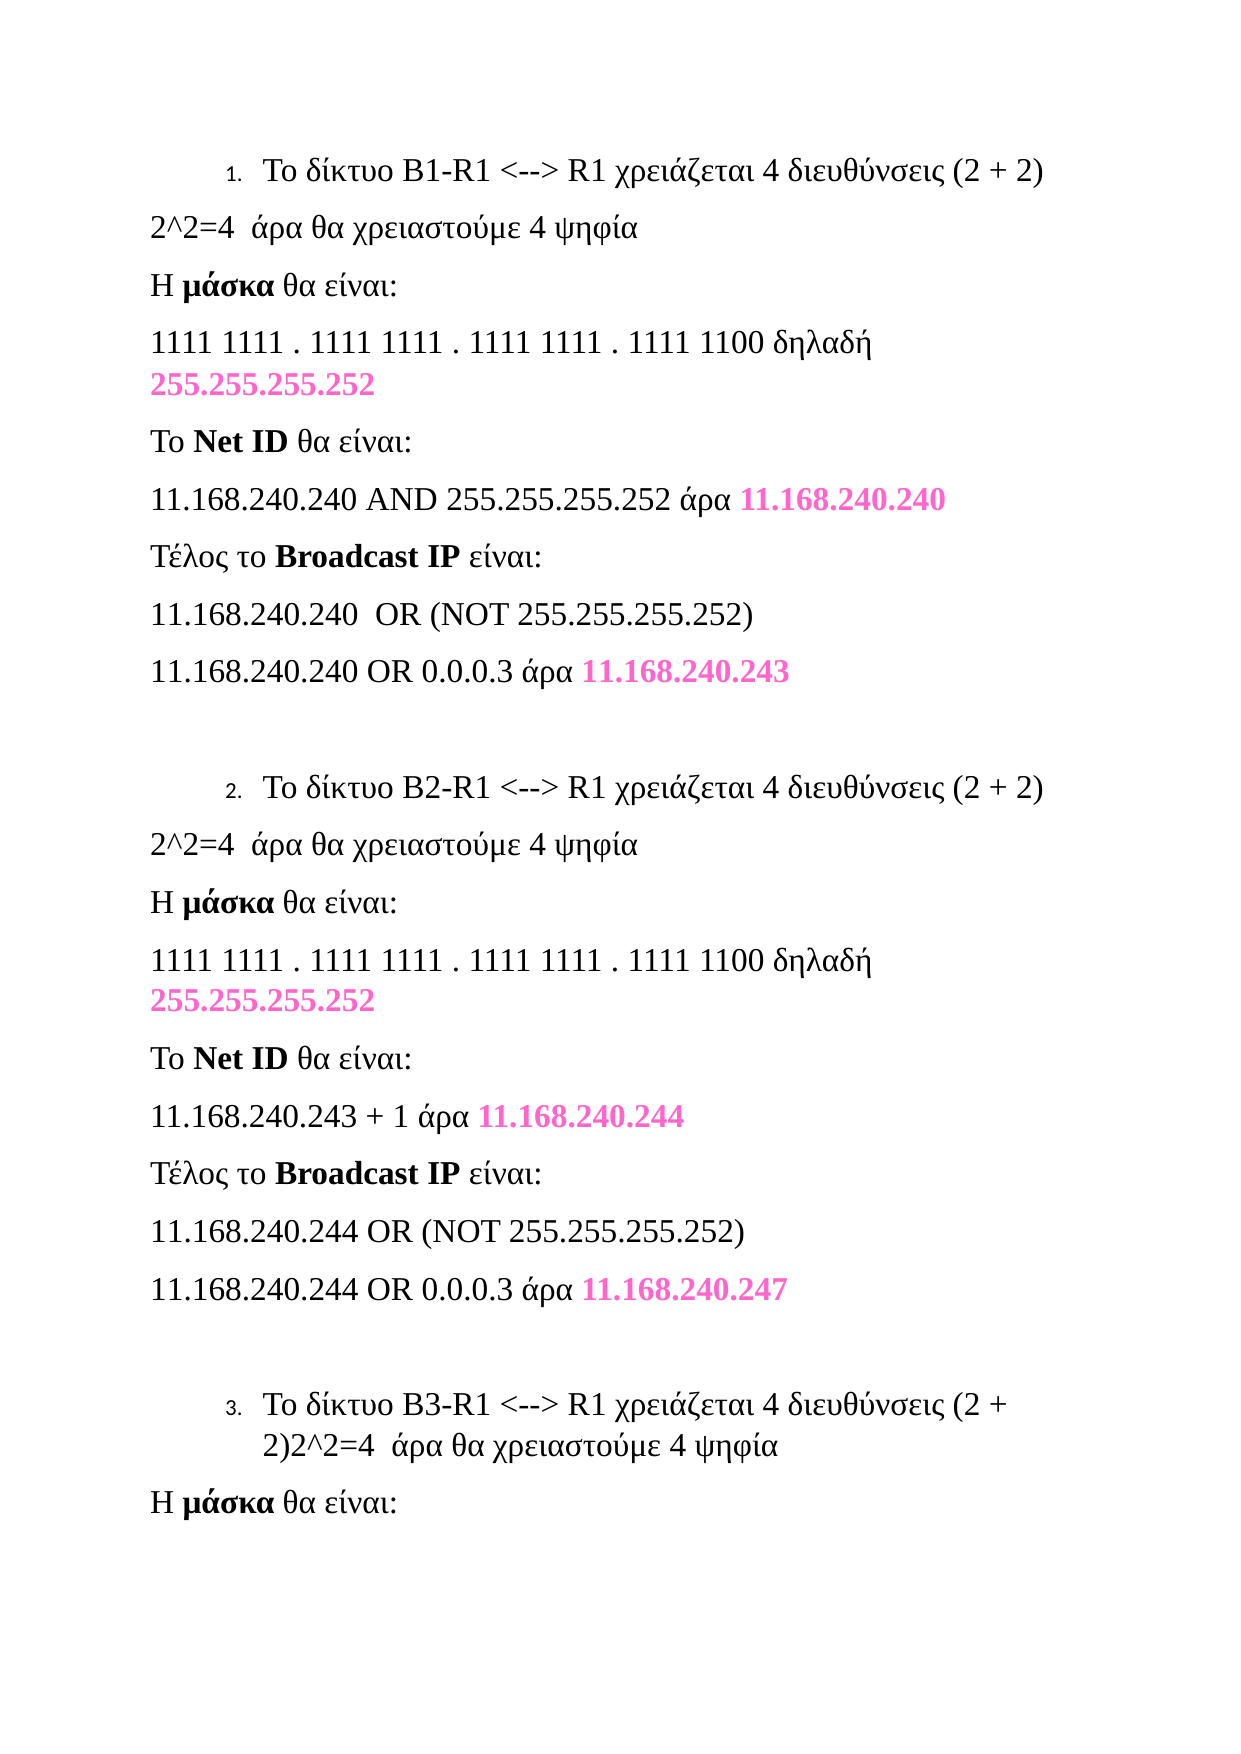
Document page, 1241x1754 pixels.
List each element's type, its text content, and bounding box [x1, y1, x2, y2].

text 11.168.240.240 OR 0.0.0.3 άρα 11.168.240.243 [150, 652, 1090, 690]
list Το δίκτυο B3-R1 <--> R1 χρειάζεται 4 διευθύνσεις (2 + 2)2^2=4 άρα θα χρειαστούμε 4 ψηφία [225, 1384, 1090, 1463]
list Το δίκτυο B1-R1 <--> R1 χρειάζεται 4 διευθύνσεις (2 + 2) [225, 150, 1090, 188]
text 2^2=4 άρα θα χρειαστούμε 4 ψηφία [150, 208, 1090, 246]
text Τέλος το Broadcast IP είναι: [150, 537, 1090, 575]
text 11.168.240.243 + 1 άρα 11.168.240.244 [150, 1096, 1090, 1134]
text 2^2=4 άρα θα χρειαστούμε 4 ψηφία [150, 824, 1090, 863]
text Η μάσκα θα είναι: [150, 882, 1090, 921]
text 11.168.240.240 AND 255.255.255.252 άρα 11.168.240.240 [150, 479, 1090, 517]
list Το δίκτυο B2-R1 <--> R1 χρειάζεται 4 διευθύνσεις (2 + 2) [225, 767, 1090, 805]
text 11.168.240.240 OR (NOT 255.255.255.252) [150, 594, 1090, 632]
text To Net ID θα είναι: [150, 421, 1090, 460]
text 1111 1111 . 1111 1111 . 1111 1111 . 1111 1100 δηλαδή 255.255.255.252 [150, 323, 1090, 402]
text To Net ID θα είναι: [150, 1038, 1090, 1077]
text Τέλος το Broadcast IP είναι: [150, 1153, 1090, 1192]
text 1111 1111 . 1111 1111 . 1111 1111 . 1111 1100 δηλαδή 255.255.255.252 [150, 940, 1090, 1019]
text 11.168.240.244 OR (NOT 255.255.255.252) [150, 1211, 1090, 1249]
text Η μάσκα θα είναι: [150, 1482, 1090, 1521]
text 11.168.240.244 OR 0.0.0.3 άρα 11.168.240.247 [150, 1269, 1090, 1307]
text Η μάσκα θα είναι: [150, 265, 1090, 303]
